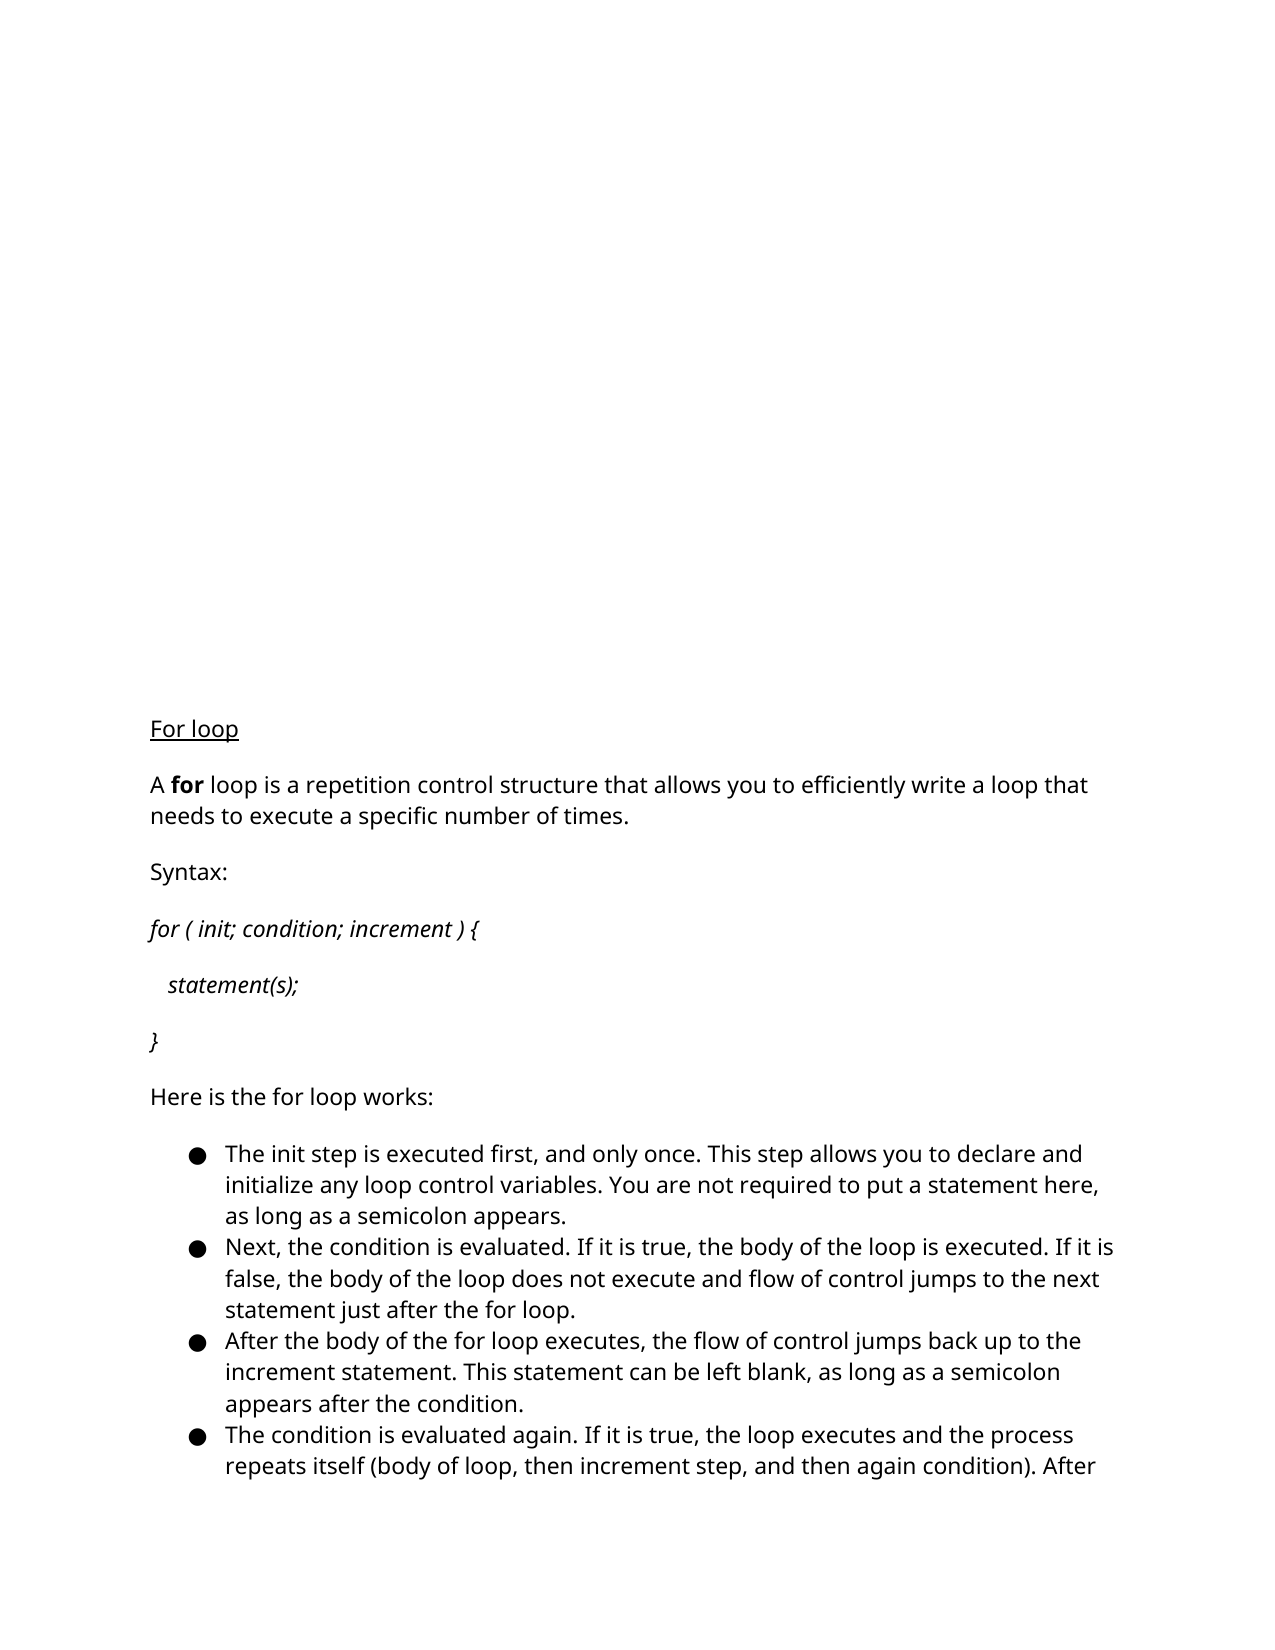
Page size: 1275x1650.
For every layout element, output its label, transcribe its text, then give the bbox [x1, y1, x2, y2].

text Syntax: [150, 856, 1125, 887]
text statement(s); [150, 969, 1125, 1000]
list The init step is executed first, and only once. This step allows you to declare and initialize any loop control variables. You are not required to put a statement here, as long as a semicolon appears. [187, 1137, 1125, 1231]
text A for loop is a repetition control structure that allows you to efficiently write a loop that needs to execute a specific number of times. [150, 769, 1125, 831]
text } [150, 1025, 1125, 1056]
text For loop [150, 712, 1125, 744]
list After the body of the for loop executes, the flow of control jumps back up to the increment statement. This statement can be left blank, as long as a semicolon appears after the condition. [187, 1325, 1125, 1419]
list Next, the condition is evaluated. If it is true, the body of the loop is executed. If it is false, the body of the loop does not execute and flow of control jumps to the next statement just after the for loop. [187, 1231, 1125, 1325]
text Here is the for loop works: [150, 1081, 1125, 1112]
text for ( init; condition; increment ) { [150, 912, 1125, 944]
list The condition is evaluated again. If it is true, the loop executes and the process repeats itself (body of loop, then increment step, and then again condition). After [187, 1419, 1125, 1481]
